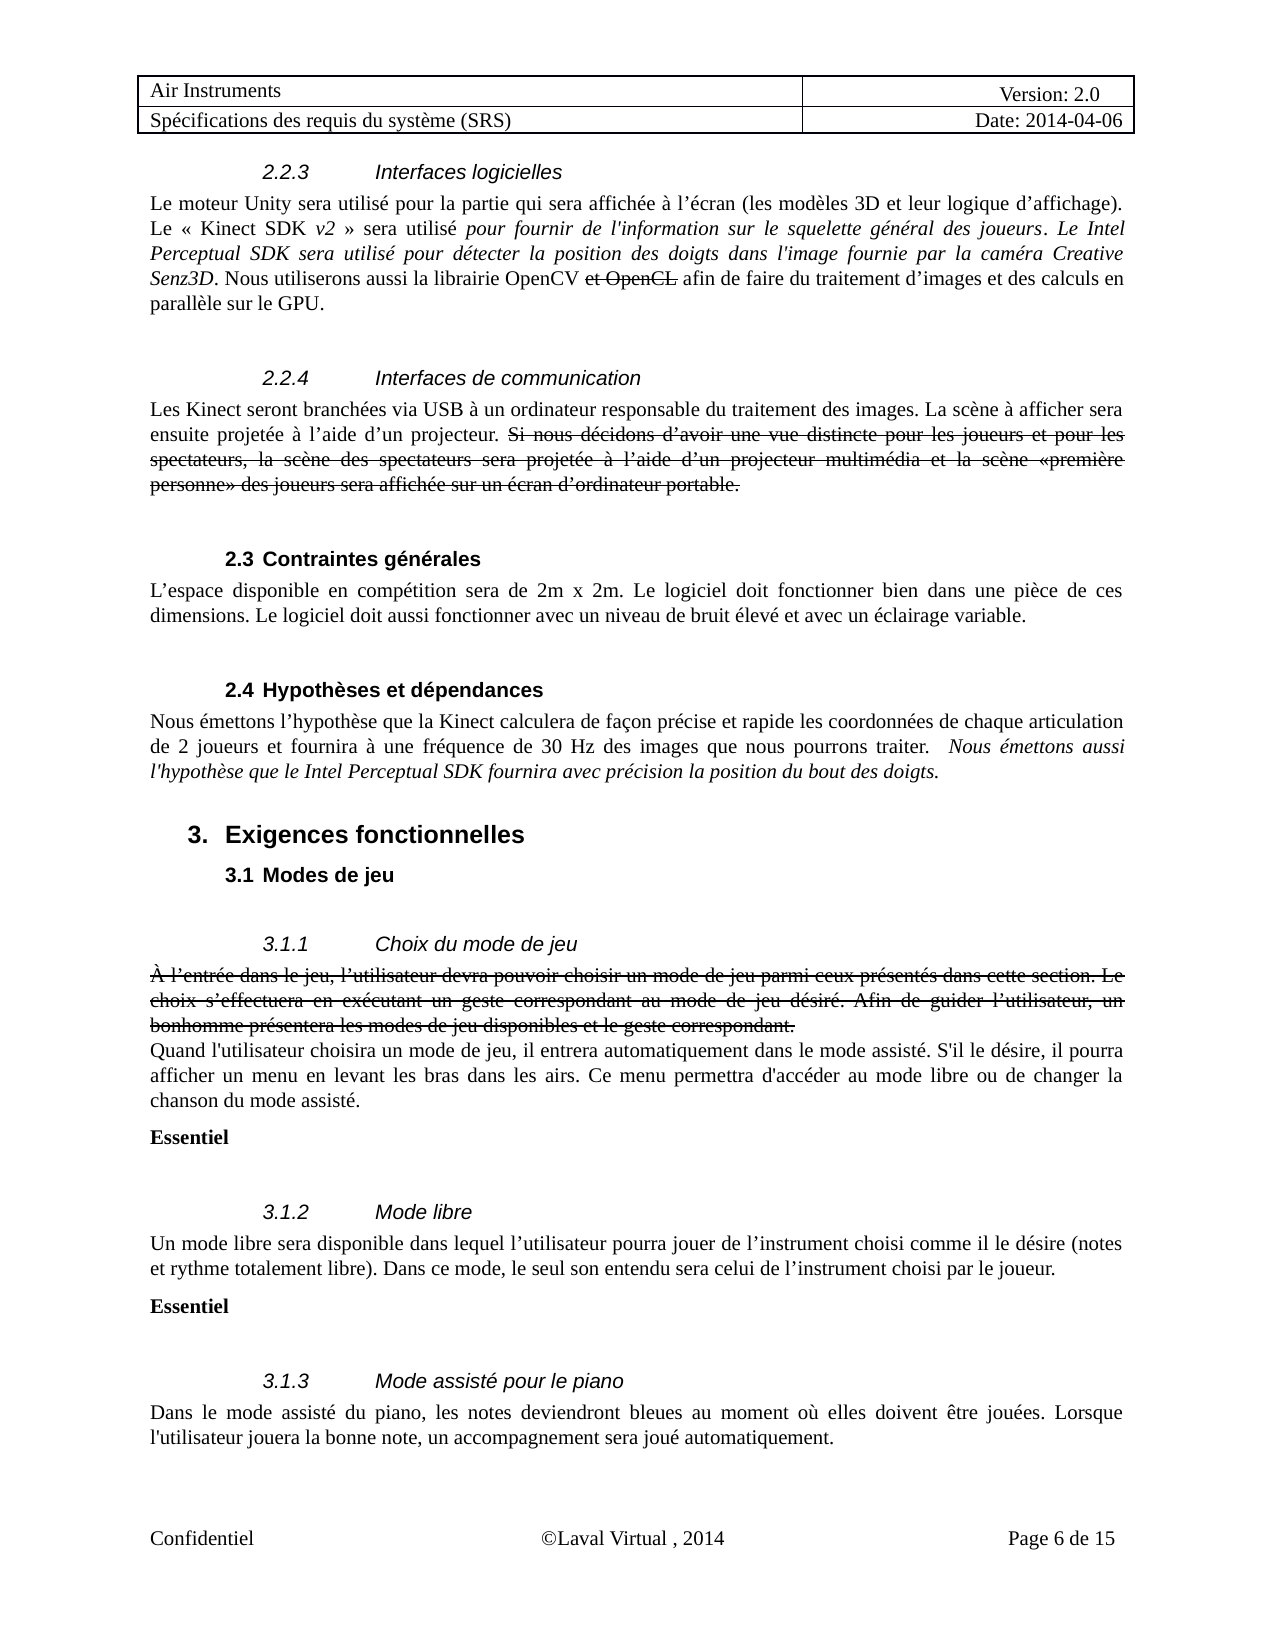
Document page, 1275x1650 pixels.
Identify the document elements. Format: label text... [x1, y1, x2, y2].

subtitle Interfaces de communication [262, 365, 1125, 390]
subtitle Hypothèses et dépendances [225, 677, 1125, 702]
subtitle Mode assisté pour le piano [262, 1368, 1125, 1393]
text Nous émettons l’hypothèse que la Kinect calculera de façon précise et rapide les coordonnées de chaque articulation de 2 joueurs et fournira à une fréquence de 30 Hz des images que nous pourrons traiter. Nous émettons aussi l'hypothèse que le Intel Perceptual SDK fournira avec précision la position du bout des doigts. [150, 708, 1125, 783]
text Essentiel [150, 1293, 1125, 1318]
subtitle Interfaces logicielles [262, 159, 1125, 184]
text Les Kinect seront branchées via USB à un ordinateur responsable du traitement des images. La scène à afficher sera ensuite projetée à l’aide d’un projecteur. Si nous décidons d’avoir une vue distincte pour les joueurs et pour les spectateurs, la scène des spectateurs sera projetée à l’aide d’un projecteur multimédia et la scène «première personne» des joueurs sera affichée sur un écran d’ordinateur portable. [150, 396, 1125, 460]
text À l’entrée dans le jeu, l’utilisateur devra pouvoir choisir un mode de jeu parmi ceux présentés dans cette section. Le choix s’effectuera en exécutant un geste correspondant au mode de jeu désiré. Afin de guider l’utilisateur, un bonhomme présentera les modes de jeu disponibles et le geste correspondant. [150, 962, 1125, 975]
subtitle Choix du mode de jeu [262, 930, 1125, 955]
text Essentiel [150, 1124, 1125, 1149]
subtitle Modes de jeu [225, 862, 1125, 887]
subtitle Exigences fonctionnelles [187, 820, 1125, 849]
text Le moteur Unity sera utilisé pour la partie qui sera affichée à l’écran (les modèles 3D et leur logique d’affichage). Le « Kinect SDK v2 » sera utilisé pour fournir de l'information sur le squelette général des joueurs. Le Intel Perceptual SDK sera utilisé pour détecter la position des doigts dans l'image fournie par la caméra Creative Senz3D. Nous utiliserons aussi la librairie OpenCV et OpenCL afin de faire du traitement d’images et des calculs en parallèle sur le GPU. [150, 190, 1125, 315]
subtitle Contraintes générales [225, 545, 1125, 570]
text Un mode libre sera disponible dans lequel l’utilisateur pourra jouer de l’instrument choisi comme il le désire (notes et rythme totalement libre). Dans ce mode, le seul son entendu sera celui de l’instrument choisi par le joueur. [150, 1230, 1125, 1280]
text Quand l'utilisateur choisira un mode de jeu, il entrera automatiquement dans le mode assisté. S'il le désire, il pourra afficher un menu en levant les bras dans les airs. Ce menu permettra d'accéder au mode libre ou de changer la chanson du mode assisté. [150, 1037, 1125, 1112]
subtitle Mode libre [262, 1199, 1125, 1224]
text Dans le mode assisté du piano, les notes deviendront bleues au moment où elles doivent être jouées. Lorsque l'utilisateur jouera la bonne note, un accompagnement sera joué automatiquement. [150, 1399, 1125, 1449]
text À l’entrée dans le jeu, l’utilisateur devra pouvoir choisir un mode de jeu parmi ceux présentés dans cette section. Le choix s’effectuera en exécutant un geste correspondant au mode de jeu désiré. Afin de guider l’utilisateur, un bonhomme présentera les modes de jeu disponibles et le geste correspondant. [150, 977, 1125, 1000]
text Les Kinect seront branchées via USB à un ordinateur responsable du traitement des images. La scène à afficher sera ensuite projetée à l’aide d’un projecteur. Si nous décidons d’avoir une vue distincte pour les joueurs et pour les spectateurs, la scène des spectateurs sera projetée à l’aide d’un projecteur multimédia et la scène «première personne» des joueurs sera affichée sur un écran d’ordinateur portable. [150, 461, 1125, 496]
text L’espace disponible en compétition sera de 2m x 2m. Le logiciel doit fonctionner bien dans une pièce de ces dimensions. Le logiciel doit aussi fonctionner avec un niveau de bruit élevé et avec un éclairage variable. [150, 577, 1125, 627]
text À l’entrée dans le jeu, l’utilisateur devra pouvoir choisir un mode de jeu parmi ceux présentés dans cette section. Le choix s’effectuera en exécutant un geste correspondant au mode de jeu désiré. Afin de guider l’utilisateur, un bonhomme présentera les modes de jeu disponibles et le geste correspondant. [150, 1002, 1125, 1037]
